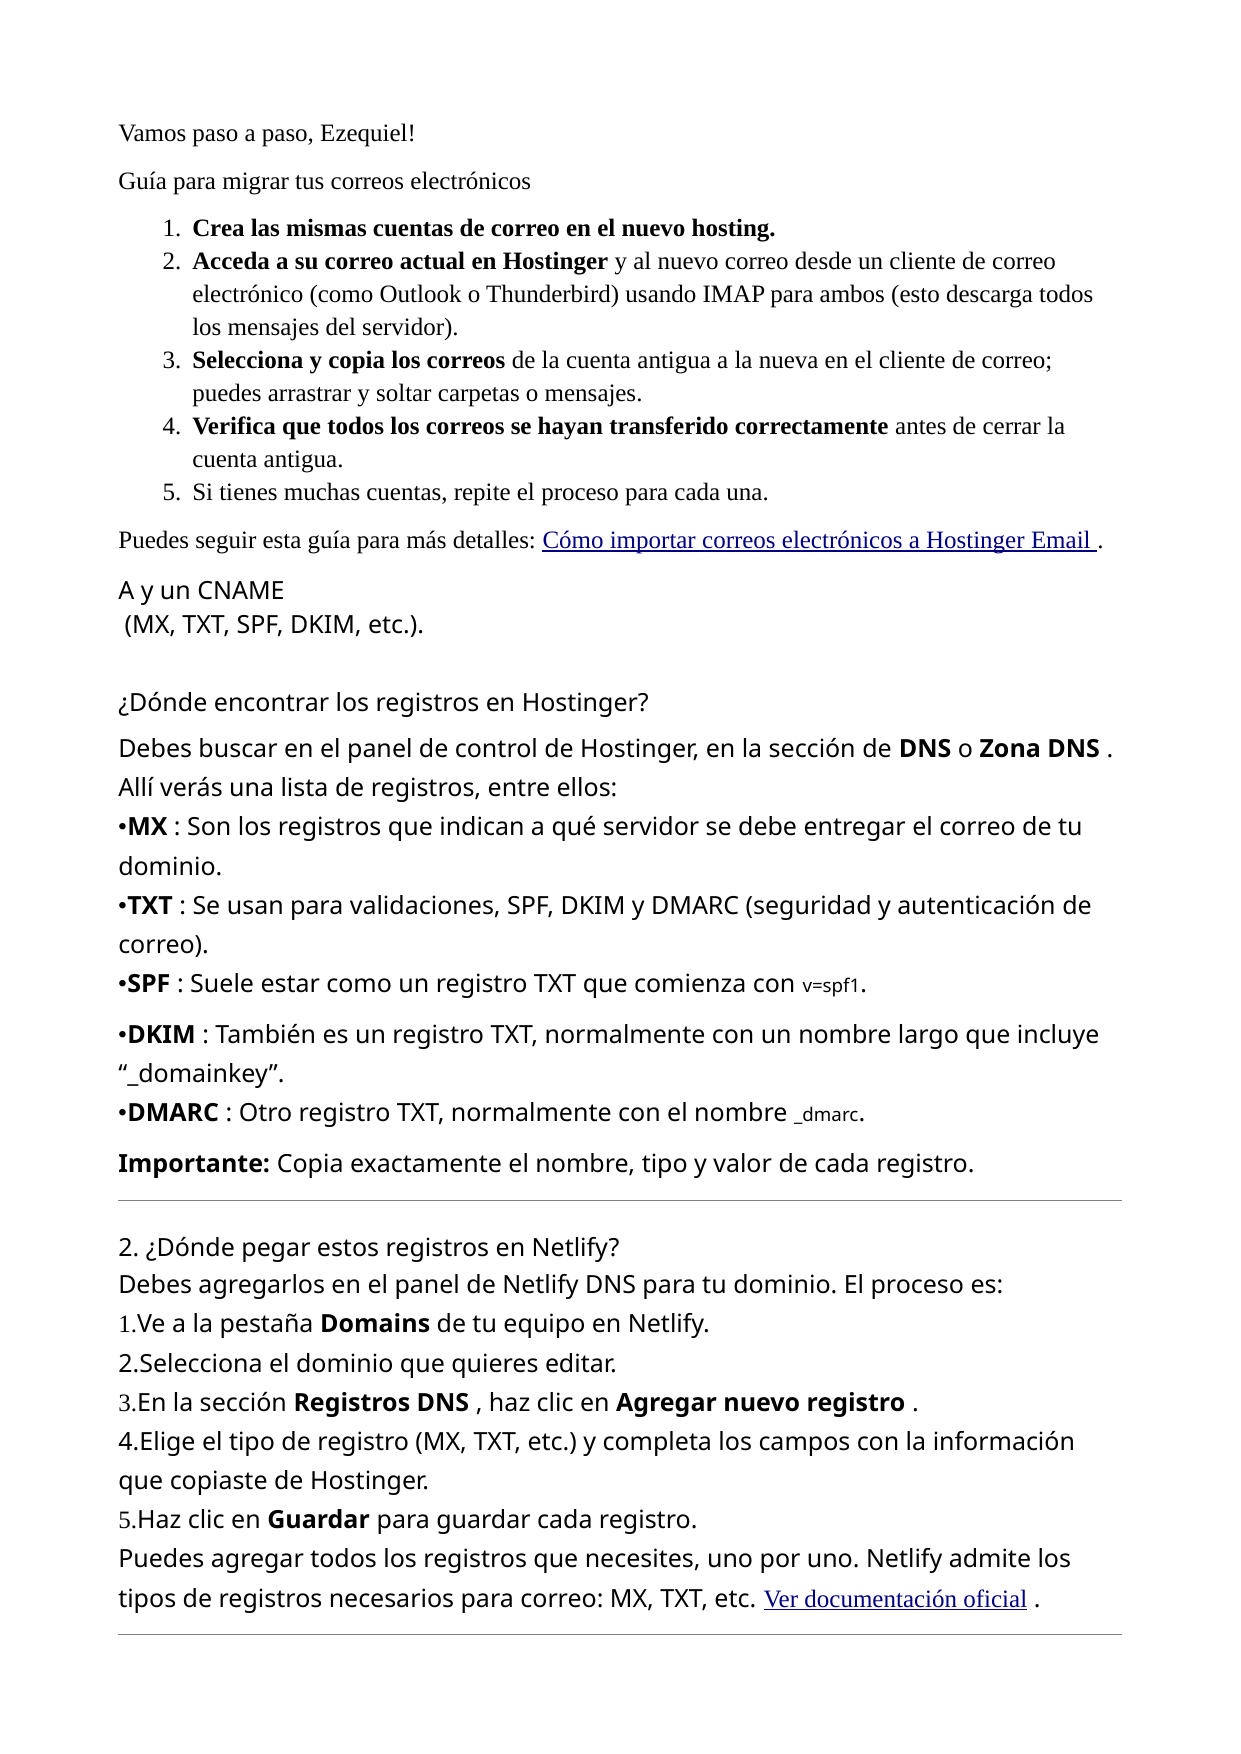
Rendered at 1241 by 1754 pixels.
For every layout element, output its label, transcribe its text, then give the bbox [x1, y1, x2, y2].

list MX : Son los registros que indican a qué servidor se debe entregar el correo de tu dominio. [118, 809, 1122, 882]
list Ve a la pestaña Domains de tu equipo en Netlify. [118, 1306, 1122, 1340]
list Crea las mismas cuentas de correo en el nuevo hosting. [162, 213, 1122, 242]
text Vamos paso a paso, Ezequiel! [118, 118, 1122, 147]
list Acceda a su correo actual en Hostinger y al nuevo correo desde un cliente de correo electrónico (como Outlook o Thunderbird) usando IMAP para ambos (esto descarga todos los mensajes del servidor). [162, 246, 1122, 341]
list En la sección Registros DNS , haz clic en Agregar nuevo registro . [118, 1384, 1122, 1418]
text A y un CNAME [118, 573, 1122, 607]
list Selecciona y copia los correos de la cuenta antigua a la nueva en el cliente de correo; puedes arrastrar y soltar carpetas o mensajes. [162, 345, 1122, 407]
subtitle 2. ¿Dónde pegar estos registros en Netlify? [118, 1229, 1122, 1264]
text Guía para migrar tus correos electrónicos [118, 166, 1122, 194]
subtitle ¿Dónde encontrar los registros en Hostinger? [118, 684, 1122, 718]
list SPF : Suele estar como un registro TXT que comienza con v=spf1. [118, 966, 1122, 1000]
list Verifica que todos los correos se hayan transferido correctamente antes de cerrar la cuenta antigua. [162, 411, 1122, 473]
list DKIM : También es un registro TXT, normalmente con un nombre largo que incluye “_domainkey”. [118, 1017, 1122, 1090]
list Haz clic en Guardar para guardar cada registro. [118, 1502, 1122, 1536]
text Debes buscar en el panel de control de Hostinger, en la sección de DNS o Zona DNS . Allí verás una lista de registros, entre ellos: [118, 731, 1122, 804]
text (MX, TXT, SPF, DKIM, etc.). [118, 607, 1122, 641]
list DMARC : Otro registro TXT, normalmente con el nombre _dmarc. [118, 1095, 1122, 1129]
list Si tienes muchas cuentas, repite el proceso para cada una. [162, 477, 1122, 506]
text Debes agregarlos en el panel de Netlify DNS para tu dominio. El proceso es: [118, 1267, 1122, 1301]
text Importante: Copia exactamente el nombre, tipo y valor de cada registro. [118, 1146, 1122, 1180]
list TXT : Se usan para validaciones, SPF, DKIM y DMARC (seguridad y autenticación de correo). [118, 887, 1122, 961]
text Puedes seguir esta guía para más detalles: Cómo importar correos electrónicos a Hostinger Email . [118, 525, 1122, 554]
list Elige el tipo de registro (MX, TXT, etc.) y completa los campos con la información que copiaste de Hostinger. [118, 1424, 1122, 1497]
list Selecciona el dominio que quieres editar. [118, 1345, 1122, 1379]
text Puedes agregar todos los registros que necesites, uno por uno. Netlify admite los tipos de registros necesarios para correo: MX, TXT, etc. Ver documentación oficial . [118, 1541, 1122, 1614]
